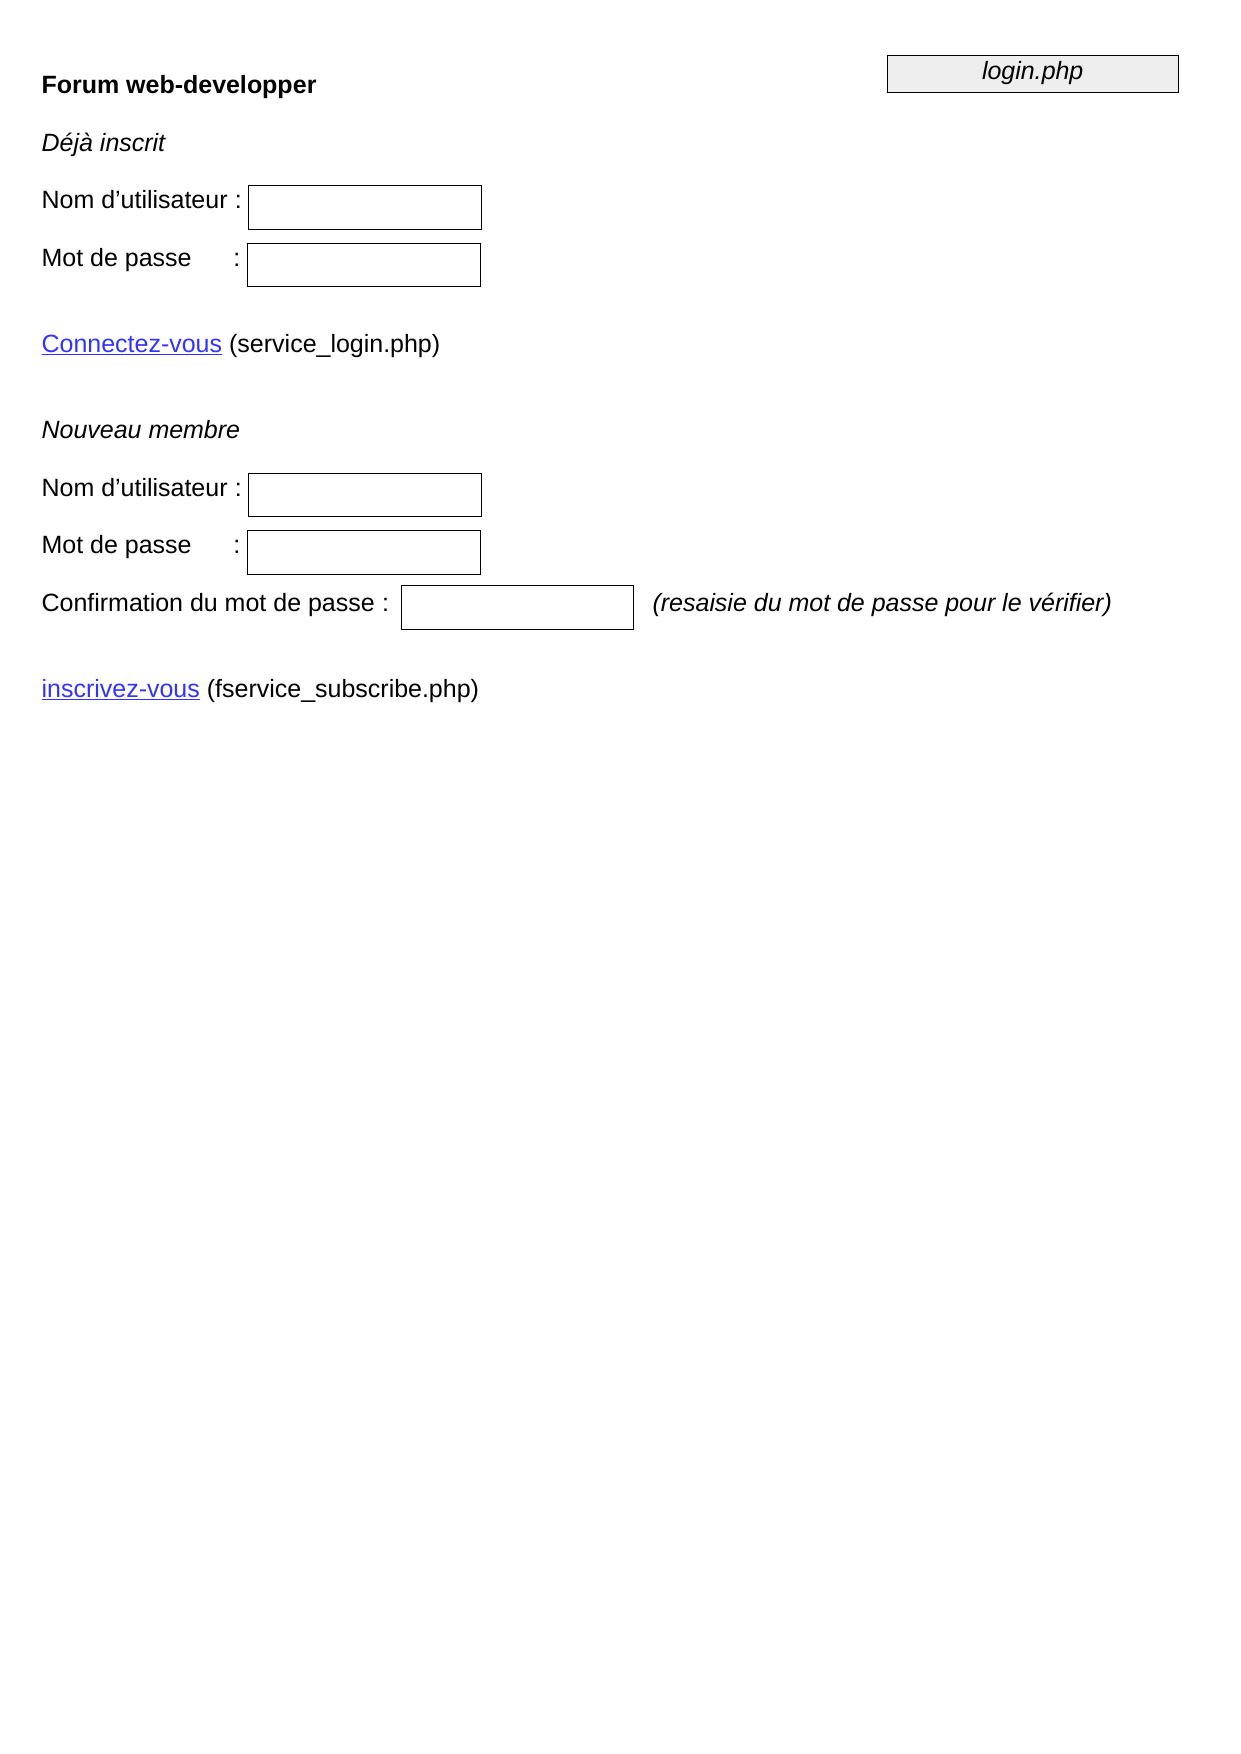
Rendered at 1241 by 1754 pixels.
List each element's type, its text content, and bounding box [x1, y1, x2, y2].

text Nom d’utilisateur : [41, 473, 248, 501]
text Confirmation du mot de passe : [41, 588, 401, 616]
text Nom d’utilisateur : [41, 185, 248, 214]
text [482, 473, 1199, 501]
text [481, 530, 1199, 559]
text Mot de passe : [41, 530, 247, 559]
text (resaisie du mot de passe pour le vérifier) [634, 588, 1199, 616]
text Forum web-developper [41, 70, 1199, 99]
text [482, 185, 1199, 214]
text inscrivez-vous (fservice_subscribe.php) [41, 674, 1199, 703]
text Nouveau membre [41, 415, 1199, 444]
text Déjà inscrit [41, 128, 1199, 156]
text Mot de passe : [41, 243, 247, 271]
text [481, 243, 1199, 271]
text Connectez-vous (service_login.php) [41, 329, 1199, 358]
